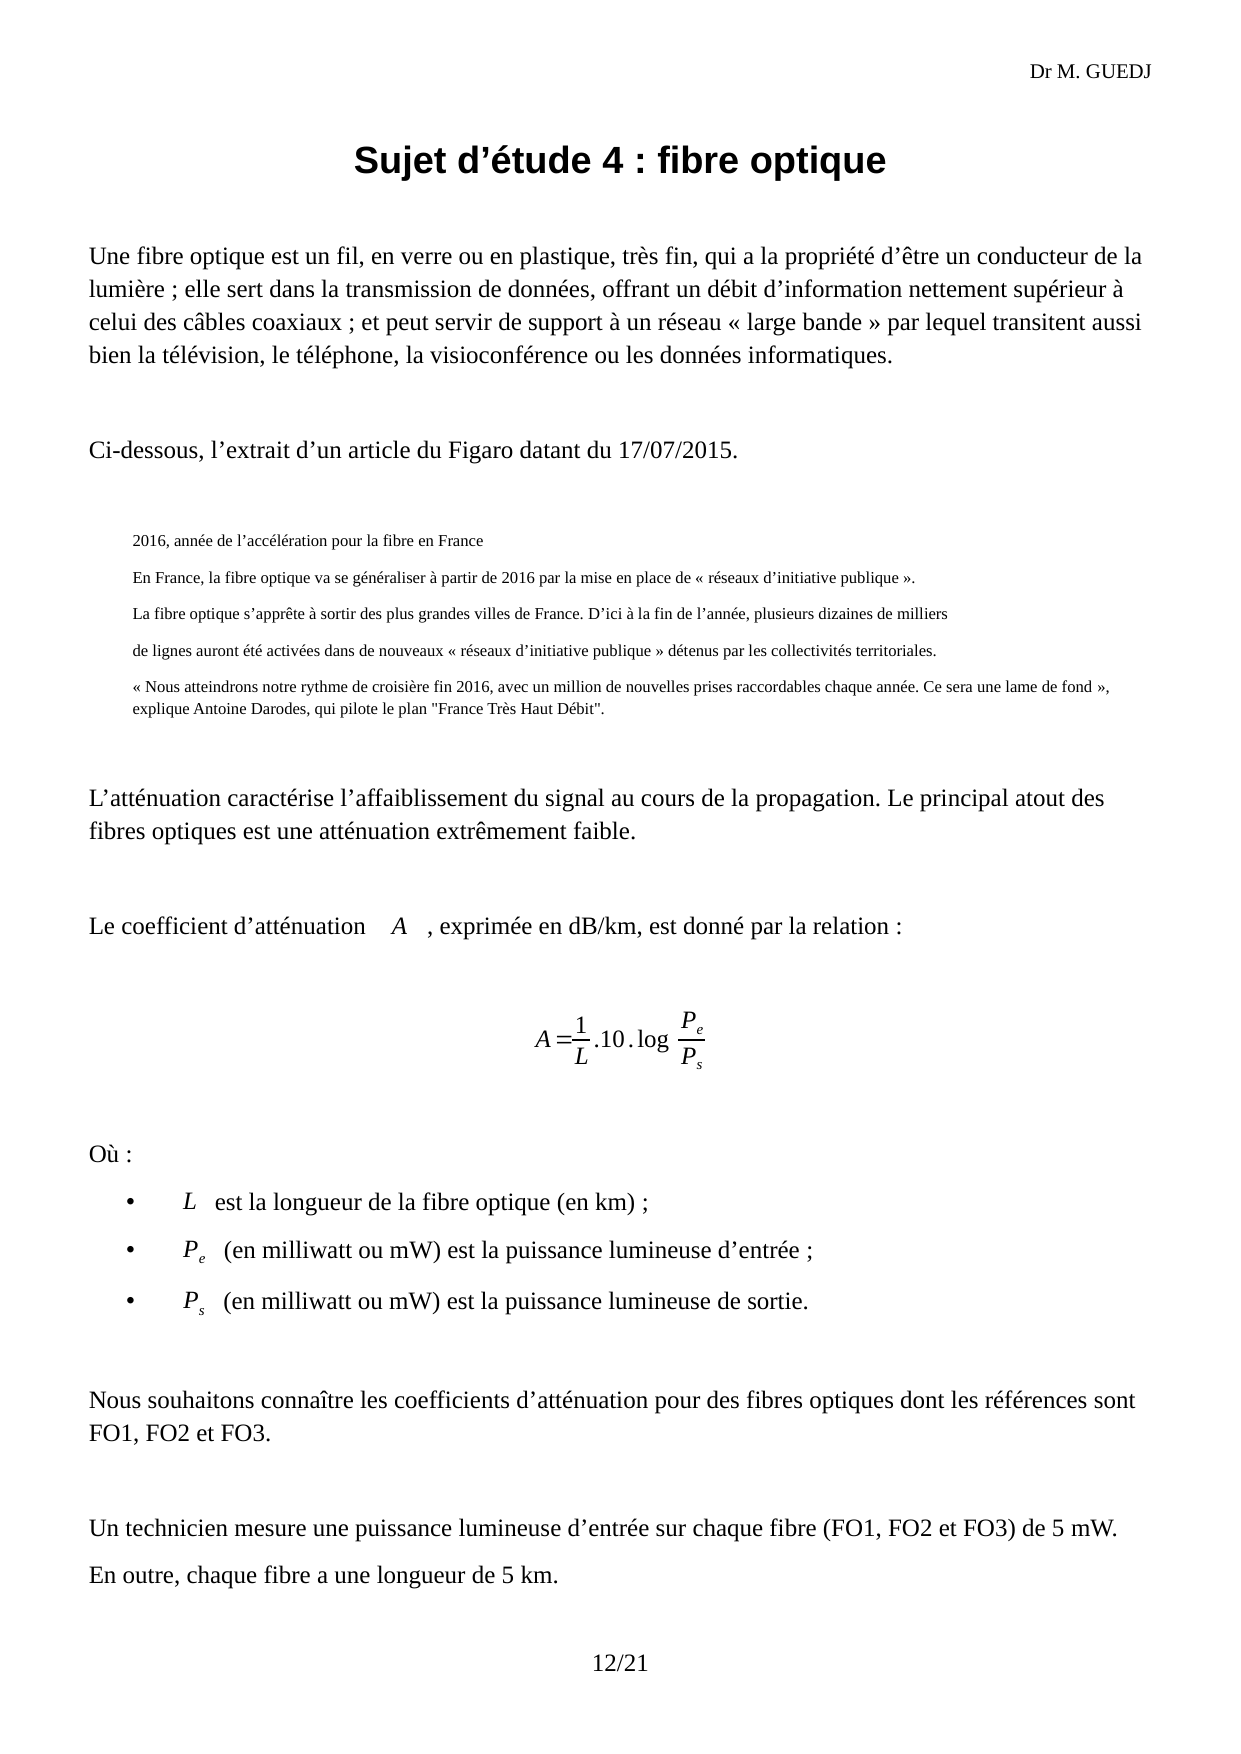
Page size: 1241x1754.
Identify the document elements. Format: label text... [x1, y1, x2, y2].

text de lignes auront été activées dans de nouveaux « réseaux d’initiative publique » détenus par les collectivités territoriales. [132, 641, 1152, 660]
text Où : [88, 1139, 1152, 1168]
text Nous souhaitons connaître les coefficients d’atténuation pour des fibres optiques dont les références sont FO1, FO2 et FO3. [88, 1385, 1152, 1447]
list (en milliwatt ou mW) est la puissance lumineuse de sortie. [126, 1286, 1152, 1318]
list (en milliwatt ou mW) est la puissance lumineuse d’entrée ; [126, 1235, 1152, 1267]
subtitle Sujet d’étude 4 : fibre optique [88, 138, 1152, 181]
text En France, la fibre optique va se généraliser à partir de 2016 par la mise en place de « réseaux d’initiative publique ». [132, 567, 1152, 587]
text « Nous atteindrons notre rythme de croisière fin 2016, avec un million de nouvelles prises raccordables chaque année. Ce sera une lame de fond », explique Antoine Darodes, qui pilote le plan "France Très Haut Débit". [132, 677, 1152, 718]
text Une fibre optique est un fil, en verre ou en plastique, très fin, qui a la propriété d’être un conducteur de la lumière ; elle sert dans la transmission de données, offrant un débit d’information nettement supérieur à celui des câbles coaxiaux ; et peut servir de support à un réseau « large bande » par lequel transitent aussi bien la télévision, le téléphone, la visioconférence ou les données informatiques. [88, 241, 1152, 369]
list est la longueur de la fibre optique (en km) ; [126, 1187, 1152, 1216]
text 2016, année de l’accélération pour la fibre en France [132, 531, 1152, 550]
text Ci-dessous, l’extrait d’un article du Figaro datant du 17/07/2015. [88, 436, 1152, 464]
text La fibre optique s’apprête à sortir des plus grandes villes de France. D’ici à la fin de l’année, plusieurs dizaines de milliers [132, 604, 1152, 623]
text Un technicien mesure une puissance lumineuse d’entrée sur chaque fibre (FO1, FO2 et FO3) de 5 mW. [88, 1513, 1152, 1542]
text L’atténuation caractérise l’affaiblissement du signal au cours de la propagation. Le principal atout des fibres optiques est une atténuation extrêmement faible. [88, 783, 1152, 845]
text Le coefficient d’atténuation , exprimée en dB/km, est donné par la relation : [88, 911, 1152, 940]
text En outre, chaque fibre a une longueur de 5 km. [88, 1561, 1152, 1589]
